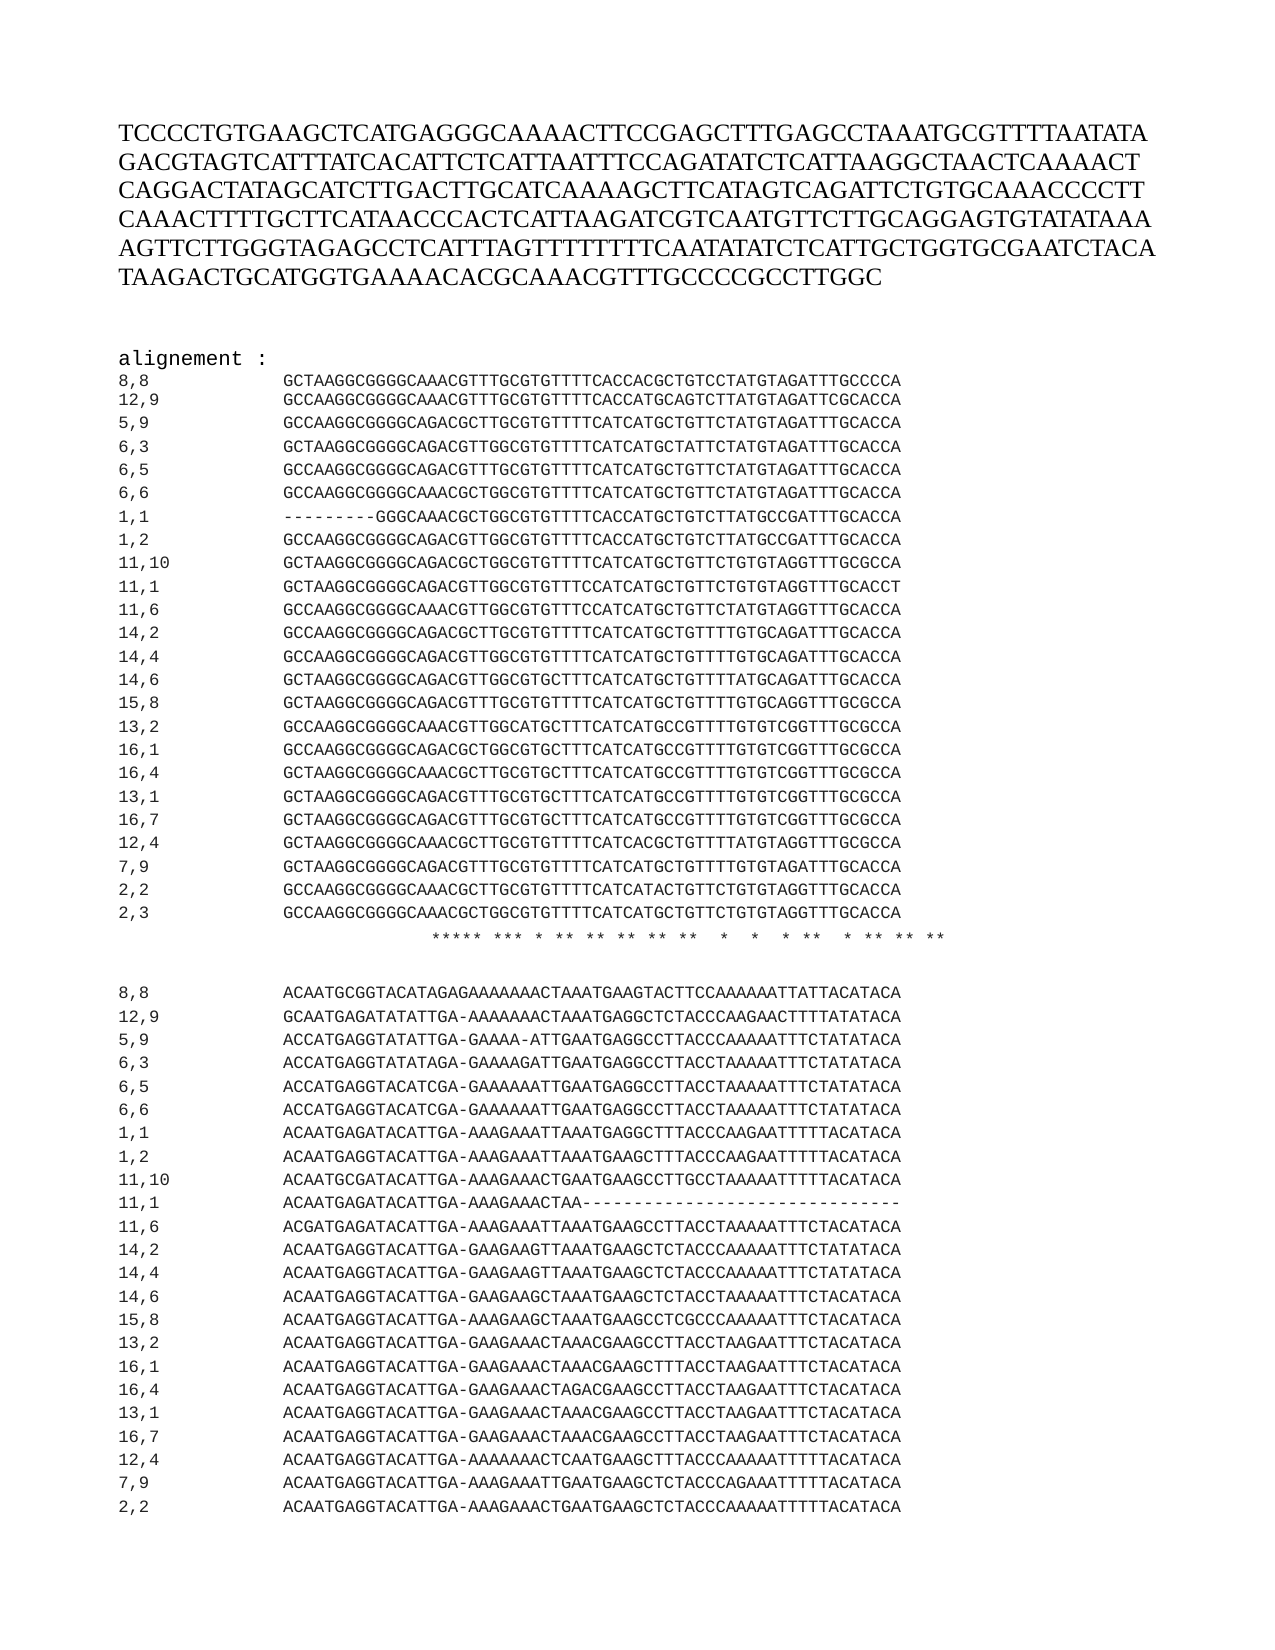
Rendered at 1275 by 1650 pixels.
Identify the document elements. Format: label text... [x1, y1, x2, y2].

text 8,8 ACAATGCGGTACATAGAGAAAAAAACTAAATGAAGTACTTCCAAAAAATTATTACATACA [118, 984, 1157, 1004]
text 6,5 ACCATGAGGTACATCGA-GAAAAAATTGAATGAGGCCTTACCTAAAAATTTCTATATACA [118, 1078, 1157, 1097]
text 12,4 ACAATGAGGTACATTGA-AAAAAAACTCAATGAAGCTTTACCCAAAAATTTTTACATACA [118, 1451, 1157, 1471]
text 11,6 ACGATGAGATACATTGA-AAAGAAATTAAATGAAGCCTTACCTAAAAATTTCTACATACA [118, 1218, 1157, 1237]
text 12,9 GCCAAGGCGGGGCAAACGTTTGCGTGTTTTCACCATGCAGTCTTATGTAGATTCGCACCA [118, 391, 1157, 411]
text 5,9 ACCATGAGGTATATTGA-GAAAA-ATTGAATGAGGCCTTACCCAAAAATTTCTATATACA [118, 1031, 1157, 1051]
text 14,4 GCCAAGGCGGGGCAGACGTTGGCGTGTTTTCATCATGCTGTTTTGTGCAGATTTGCACCA [118, 648, 1157, 667]
text 15,8 GCTAAGGCGGGGCAGACGTTTGCGTGTTTTCATCATGCTGTTTTGTGCAGGTTTGCGCCA [118, 694, 1157, 714]
text 11,10 GCTAAGGCGGGGCAGACGCTGGCGTGTTTTCATCATGCTGTTCTGTGTAGGTTTGCGCCA [118, 554, 1157, 574]
text 7,9 GCTAAGGCGGGGCAGACGTTTGCGTGTTTTCATCATGCTGTTTTGTGTAGATTTGCACCA [118, 858, 1157, 877]
text 13,2 GCCAAGGCGGGGCAAACGTTGGCATGCTTTCATCATGCCGTTTTGTGTCGGTTTGCGCCA [118, 718, 1157, 737]
text 13,1 GCTAAGGCGGGGCAGACGTTTGCGTGCTTTCATCATGCCGTTTTGTGTCGGTTTGCGCCA [118, 788, 1157, 807]
text 1,1 ---------GGGCAAACGCTGGCGTGTTTTCACCATGCTGTCTTATGCCGATTTGCACCA [118, 508, 1157, 527]
text 11,10 ACAATGCGATACATTGA-AAAGAAACTGAATGAAGCCTTGCCTAAAAATTTTTACATACA [118, 1171, 1157, 1191]
text 2,2 ACAATGAGGTACATTGA-AAAGAAACTGAATGAAGCTCTACCCAAAAATTTTTACATACA [118, 1498, 1157, 1517]
text 12,4 GCTAAGGCGGGGCAAACGCTTGCGTGTTTTCATCACGCTGTTTTATGTAGGTTTGCGCCA [118, 834, 1157, 854]
text ***** *** * ** ** ** ** ** * * * ** * ** ** ** [118, 928, 1157, 952]
text 1,1 ACAATGAGATACATTGA-AAAGAAATTAAATGAGGCTTTACCCAAGAATTTTTACATACA [118, 1124, 1157, 1144]
text 14,4 ACAATGAGGTACATTGA-GAAGAAGTTAAATGAAGCTCTACCCAAAAATTTCTATATACA [118, 1264, 1157, 1284]
text 13,2 ACAATGAGGTACATTGA-GAAGAAACTAAACGAAGCCTTACCTAAGAATTTCTACATACA [118, 1334, 1157, 1354]
text 12,9 GCAATGAGATATATTGA-AAAAAAACTAAATGAGGCTCTACCCAAGAACTTTTATATACA [118, 1008, 1157, 1027]
text 16,7 GCTAAGGCGGGGCAGACGTTTGCGTGCTTTCATCATGCCGTTTTGTGTCGGTTTGCGCCA [118, 811, 1157, 831]
text 14,2 ACAATGAGGTACATTGA-GAAGAAGTTAAATGAAGCTCTACCCAAAAATTTCTATATACA [118, 1241, 1157, 1261]
text 11,1 GCTAAGGCGGGGCAGACGTTGGCGTGTTTCCATCATGCTGTTCTGTGTAGGTTTGCACCT [118, 578, 1157, 597]
text 8,8 GCTAAGGCGGGGCAAACGTTTGCGTGTTTTCACCACGCTGTCCTATGTAGATTTGCCCCA [118, 372, 1157, 391]
text 1,2 ACAATGAGGTACATTGA-AAAGAAATTAAATGAAGCTTTACCCAAGAATTTTTACATACA [118, 1148, 1157, 1167]
text alignement : [118, 348, 1157, 372]
text 11,6 GCCAAGGCGGGGCAAACGTTGGCGTGTTTCCATCATGCTGTTCTATGTAGGTTTGCACCA [118, 601, 1157, 621]
text 6,6 ACCATGAGGTACATCGA-GAAAAAATTGAATGAGGCCTTACCTAAAAATTTCTATATACA [118, 1101, 1157, 1121]
text 16,4 ACAATGAGGTACATTGA-GAAGAAACTAGACGAAGCCTTACCTAAGAATTTCTACATACA [118, 1381, 1157, 1401]
text 1,2 GCCAAGGCGGGGCAGACGTTGGCGTGTTTTCACCATGCTGTCTTATGCCGATTTGCACCA [118, 531, 1157, 551]
text 16,4 GCTAAGGCGGGGCAAACGCTTGCGTGCTTTCATCATGCCGTTTTGTGTCGGTTTGCGCCA [118, 764, 1157, 784]
text 6,3 GCTAAGGCGGGGCAGACGTTGGCGTGTTTTCATCATGCTATTCTATGTAGATTTGCACCA [118, 438, 1157, 457]
text 16,7 ACAATGAGGTACATTGA-GAAGAAACTAAACGAAGCCTTACCTAAGAATTTCTACATACA [118, 1428, 1157, 1447]
text 15,8 ACAATGAGGTACATTGA-AAAGAAGCTAAATGAAGCCTCGCCCAAAAATTTCTACATACA [118, 1311, 1157, 1331]
text TCCCCTGTGAAGCTCATGAGGGCAAAACTTCCGAGCTTTGAGCCTAAATGCGTTTTAATATAGACGTAGTCATTTATCACATTCTCATTAATTTCCAGATATCTCATTAAGGCTAACTCAAAACTCAGGACTATAGCATCTTGACTTGCATCAAAAGCTTCATAGTCAGATTCTGTGCAAACCCCTTCAAACTTTTGCTTCATAACCCACTCATTAAGATCGTCAATGTTCTTGCAGGAGTGTATATAAAAGTTCTTGGGTAGAGCCTCATTTAGTTTTTTTTCAATATATCTCATTGCTGGTGCGAATCTACATAAGACTGCATGGTGAAAACACGCAAACGTTTGCCCCGCCTTGGC [118, 118, 1157, 291]
text 14,6 ACAATGAGGTACATTGA-GAAGAAGCTAAATGAAGCTCTACCTAAAAATTTCTACATACA [118, 1288, 1157, 1307]
text 11,1 ACAATGAGATACATTGA-AAAGAAACTAA------------------------------- [118, 1194, 1157, 1214]
text 2,2 GCCAAGGCGGGGCAAACGCTTGCGTGTTTTCATCATACTGTTCTGTGTAGGTTTGCACCA [118, 881, 1157, 901]
text 2,3 GCCAAGGCGGGGCAAACGCTGGCGTGTTTTCATCATGCTGTTCTGTGTAGGTTTGCACCA [118, 904, 1157, 924]
text 6,3 ACCATGAGGTATATAGA-GAAAAGATTGAATGAGGCCTTACCTAAAAATTTCTATATACA [118, 1054, 1157, 1074]
text 6,5 GCCAAGGCGGGGCAGACGTTTGCGTGTTTTCATCATGCTGTTCTATGTAGATTTGCACCA [118, 461, 1157, 481]
text 16,1 GCCAAGGCGGGGCAGACGCTGGCGTGCTTTCATCATGCCGTTTTGTGTCGGTTTGCGCCA [118, 741, 1157, 761]
text 6,6 GCCAAGGCGGGGCAAACGCTGGCGTGTTTTCATCATGCTGTTCTATGTAGATTTGCACCA [118, 484, 1157, 504]
text 5,9 GCCAAGGCGGGGCAGACGCTTGCGTGTTTTCATCATGCTGTTCTATGTAGATTTGCACCA [118, 414, 1157, 434]
text 14,2 GCCAAGGCGGGGCAGACGCTTGCGTGTTTTCATCATGCTGTTTTGTGCAGATTTGCACCA [118, 624, 1157, 644]
text 16,1 ACAATGAGGTACATTGA-GAAGAAACTAAACGAAGCTTTACCTAAGAATTTCTACATACA [118, 1358, 1157, 1377]
text 7,9 ACAATGAGGTACATTGA-AAAGAAATTGAATGAAGCTCTACCCAGAAATTTTTACATACA [118, 1474, 1157, 1494]
text 14,6 GCTAAGGCGGGGCAGACGTTGGCGTGCTTTCATCATGCTGTTTTATGCAGATTTGCACCA [118, 671, 1157, 691]
text 13,1 ACAATGAGGTACATTGA-GAAGAAACTAAACGAAGCCTTACCTAAGAATTTCTACATACA [118, 1404, 1157, 1424]
